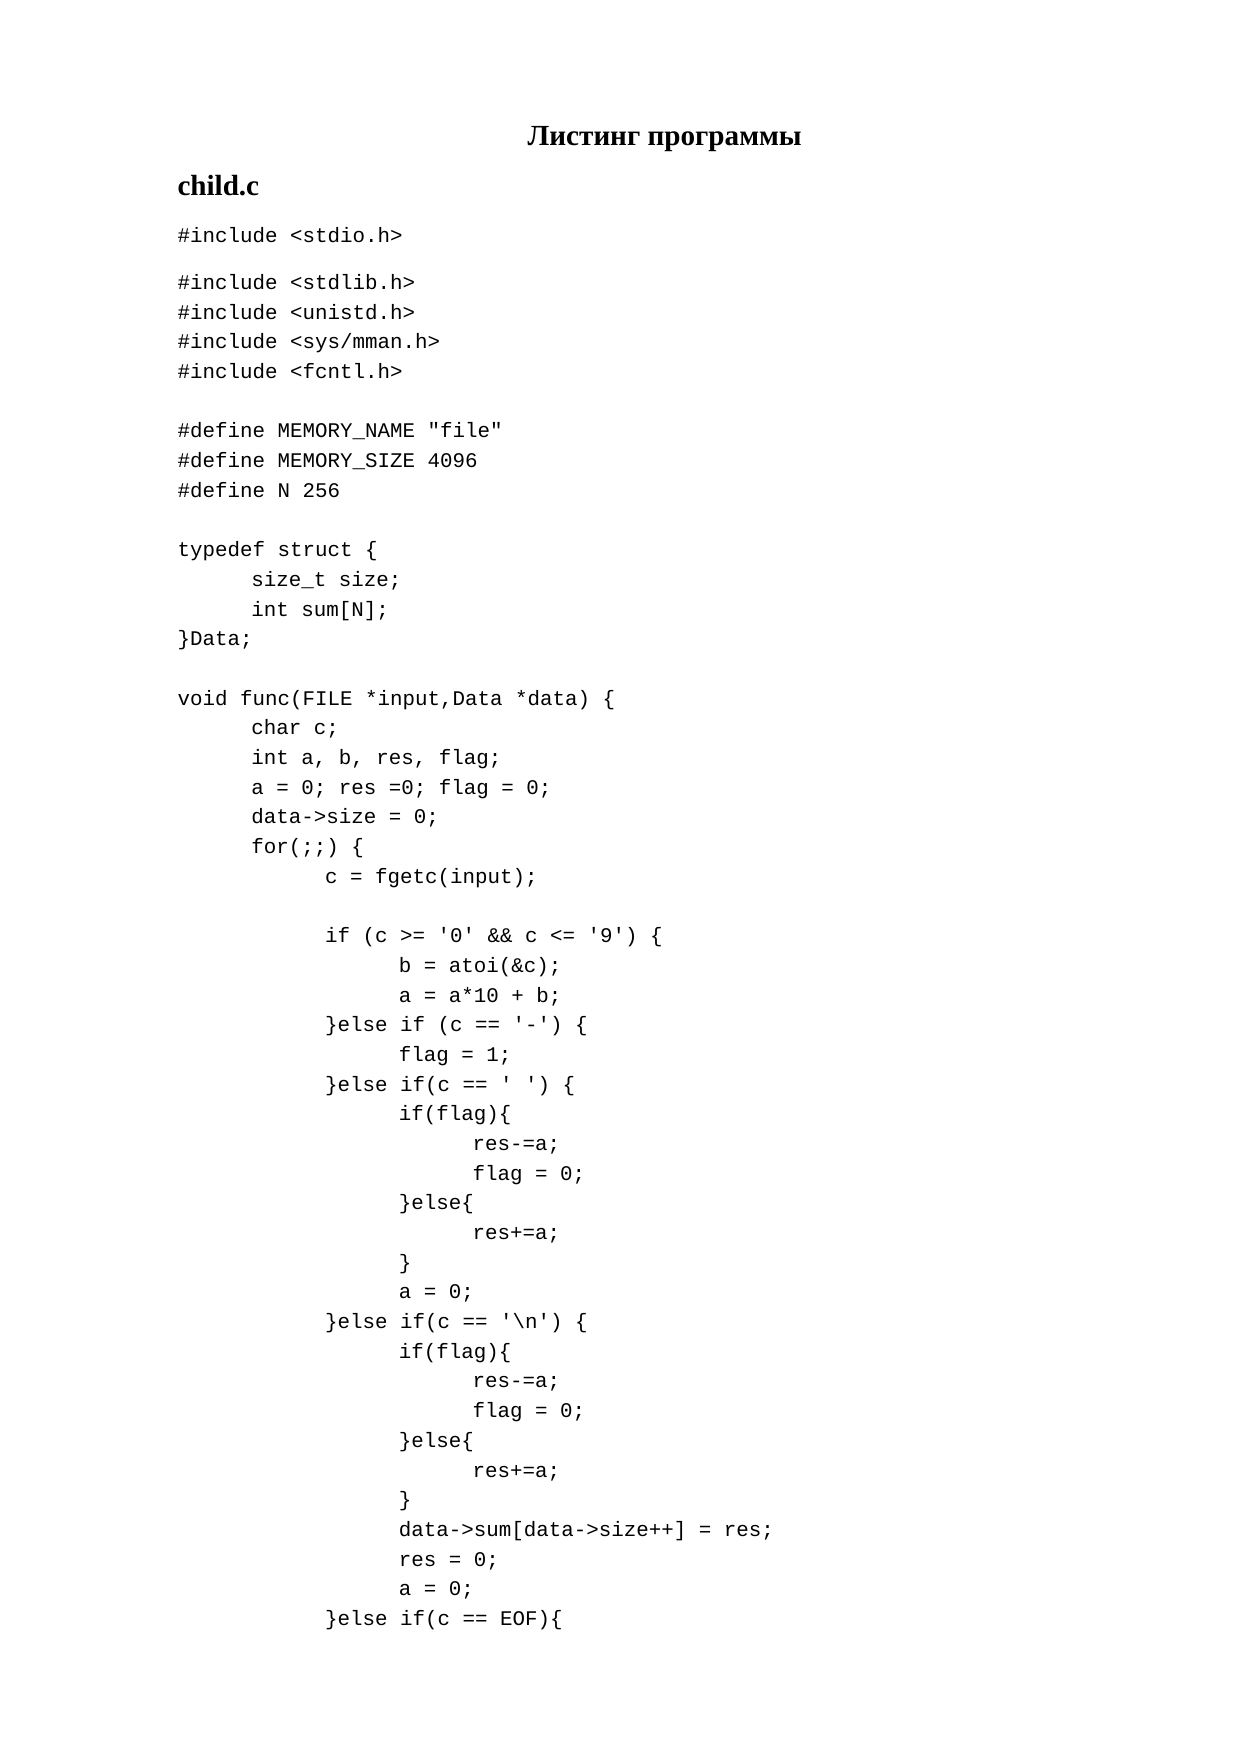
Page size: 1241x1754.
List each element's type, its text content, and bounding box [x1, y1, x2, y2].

text flag = 0; [177, 1394, 1152, 1424]
text char c; [177, 711, 1152, 741]
text flag = 0; [177, 1157, 1152, 1186]
text #include <stdio.h> [177, 219, 1152, 249]
text child.c [177, 168, 1152, 202]
text b = atoi(&c); [177, 949, 1152, 978]
text #define N 256 [177, 474, 1152, 503]
text a = a*10 + b; [177, 978, 1152, 1008]
text size_t size; [177, 563, 1152, 593]
text if(flag){ [177, 1335, 1152, 1364]
text for(;;) { [177, 830, 1152, 860]
text void func(FILE *input,Data *data) { [177, 682, 1152, 711]
text }else if(c == ' ') { [177, 1068, 1152, 1097]
text }else{ [177, 1424, 1152, 1453]
text typedef struct { [177, 533, 1152, 563]
text #include <stdlib.h> [177, 265, 1152, 295]
text data->size = 0; [177, 800, 1152, 830]
text a = 0; [177, 1572, 1152, 1602]
text a = 0; res =0; flag = 0; [177, 771, 1152, 800]
text }else if(c == EOF){ [177, 1602, 1152, 1632]
text if (c >= '0' && c <= '9') { [177, 919, 1152, 949]
text res = 0; [177, 1543, 1152, 1572]
text }else if (c == '-') { [177, 1008, 1152, 1038]
text #include <sys/mman.h> [177, 325, 1152, 355]
text if(flag){ [177, 1097, 1152, 1127]
text }else if(c == '\n') { [177, 1305, 1152, 1335]
text int a, b, res, flag; [177, 741, 1152, 771]
text } [177, 1246, 1152, 1275]
text } [177, 1483, 1152, 1513]
text }Data; [177, 622, 1152, 652]
text flag = 1; [177, 1038, 1152, 1068]
text #define MEMORY_NAME "file" [177, 414, 1152, 444]
text #define MEMORY_SIZE 4096 [177, 444, 1152, 474]
text #include <unistd.h> [177, 295, 1152, 325]
text res+=a; [177, 1453, 1152, 1483]
text Листинг программы [177, 118, 1152, 152]
text data->sum[data->size++] = res; [177, 1513, 1152, 1543]
text res+=a; [177, 1216, 1152, 1246]
text res-=a; [177, 1364, 1152, 1394]
text int sum[N]; [177, 593, 1152, 622]
text c = fgetc(input); [177, 860, 1152, 889]
text }else{ [177, 1186, 1152, 1216]
text a = 0; [177, 1275, 1152, 1305]
text #include <fcntl.h> [177, 355, 1152, 385]
text res-=a; [177, 1127, 1152, 1157]
